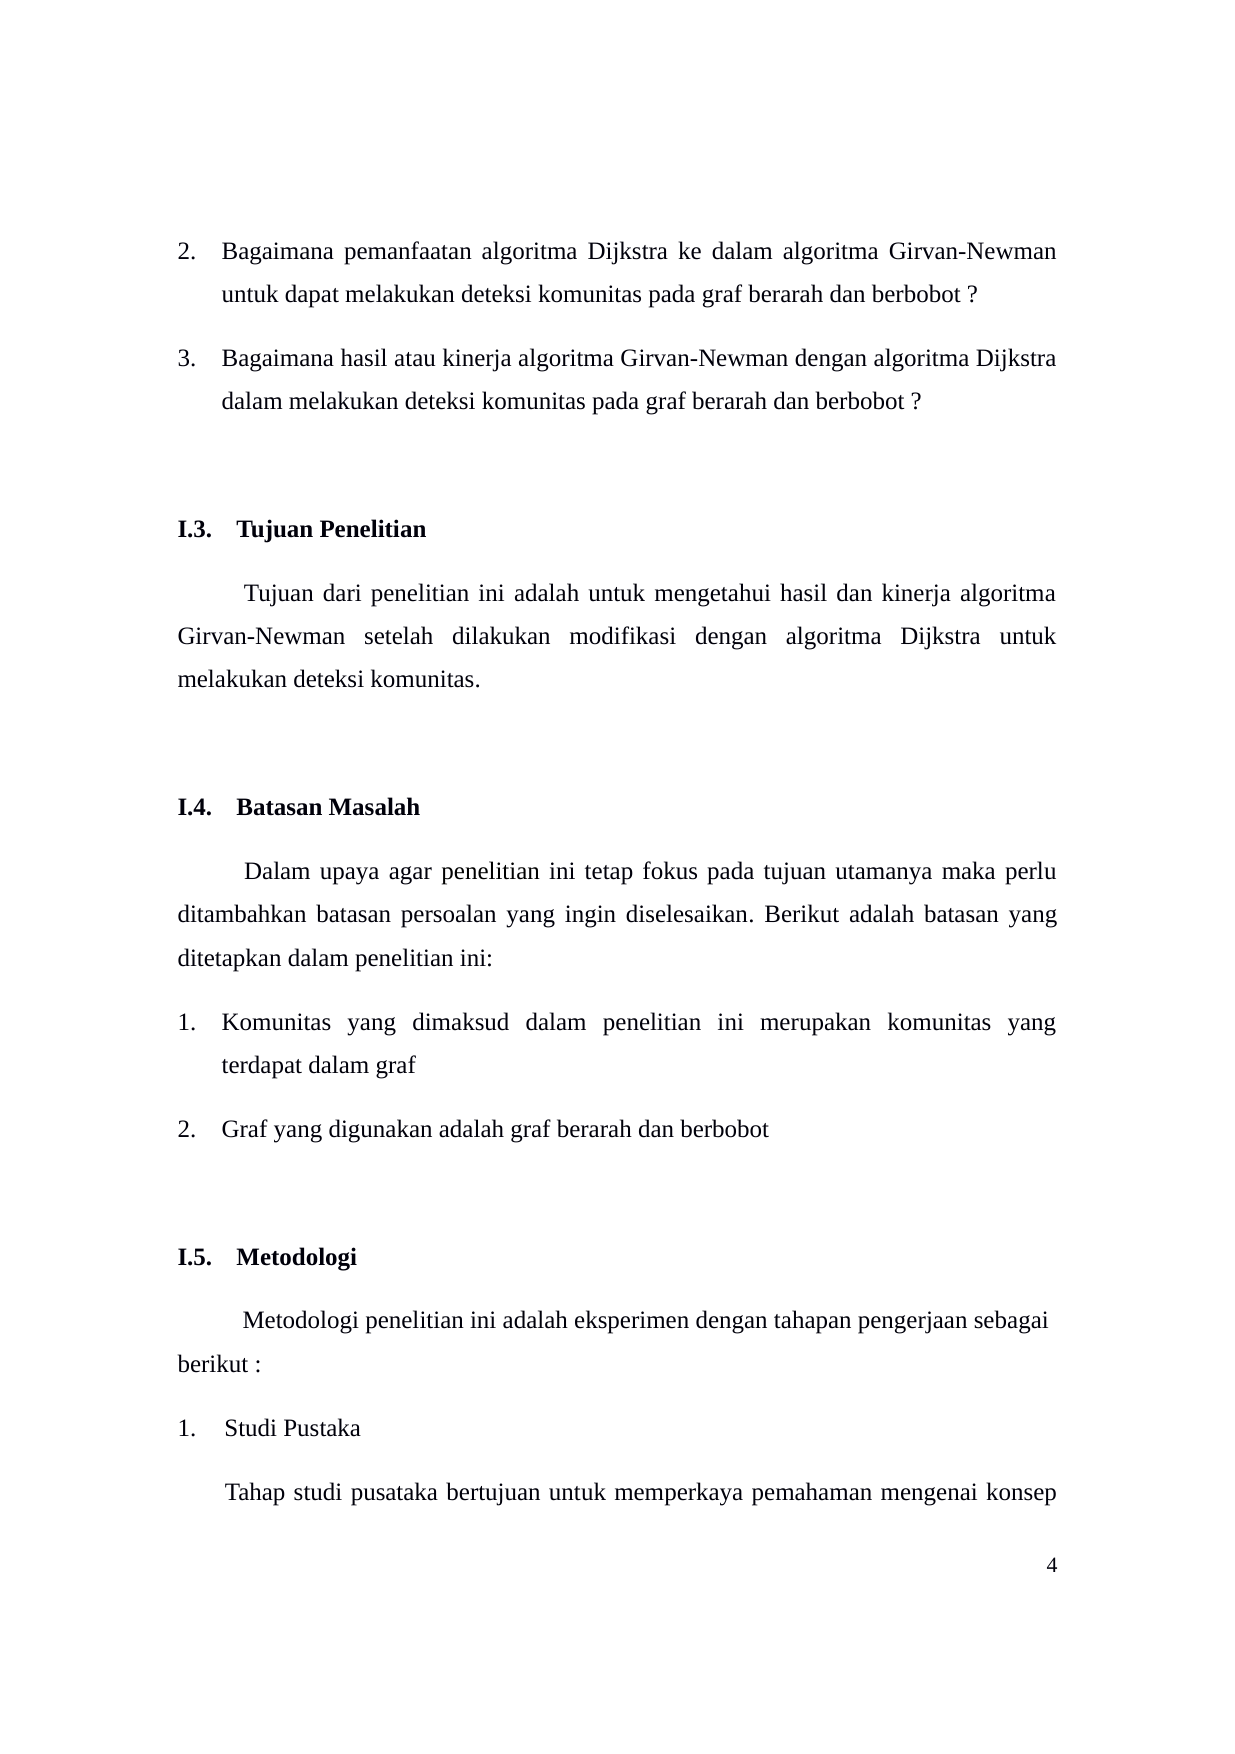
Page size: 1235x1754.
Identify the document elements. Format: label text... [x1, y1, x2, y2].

list Bagaimana hasil atau kinerja algoritma Girvan-Newman dengan algoritma Dijkstra dalam melakukan deteksi komunitas pada graf berarah dan berbobot ? [177, 343, 1057, 415]
text Metodologi penelitian ini adalah eksperimen dengan tahapan pengerjaan sebagai berikut : [177, 1306, 1057, 1377]
list Graf yang digunakan adalah graf berarah dan berbobot [177, 1114, 1057, 1142]
subtitle Batasan Masalah [177, 792, 1057, 821]
text Tahap studi pusataka bertujuan untuk memperkaya pemahaman mengenai konsep [224, 1477, 1057, 1505]
list Komunitas yang dimaksud dalam penelitian ini merupakan komunitas yang terdapat dalam graf [177, 1007, 1057, 1078]
list Bagaimana pemanfaatan algoritma Dijkstra ke dalam algoritma Girvan-Newman untuk dapat melakukan deteksi komunitas pada graf berarah dan berbobot ? [177, 236, 1057, 308]
text Tujuan dari penelitian ini adalah untuk mengetahui hasil dan kinerja algoritma Girvan-Newman setelah dilakukan modifikasi dengan algoritma Dijkstra untuk melakukan deteksi komunitas. [177, 578, 1057, 693]
text Dalam upaya agar penelitian ini tetap fokus pada tujuan utamanya maka perlu ditambahkan batasan persoalan yang ingin diselesaikan. Berikut adalah batasan yang ditetapkan dalam penelitian ini: [177, 856, 1057, 971]
list Studi Pustaka [177, 1413, 1057, 1441]
subtitle Tujuan Penelitian [177, 514, 1057, 543]
subtitle Metodologi [177, 1242, 1057, 1270]
